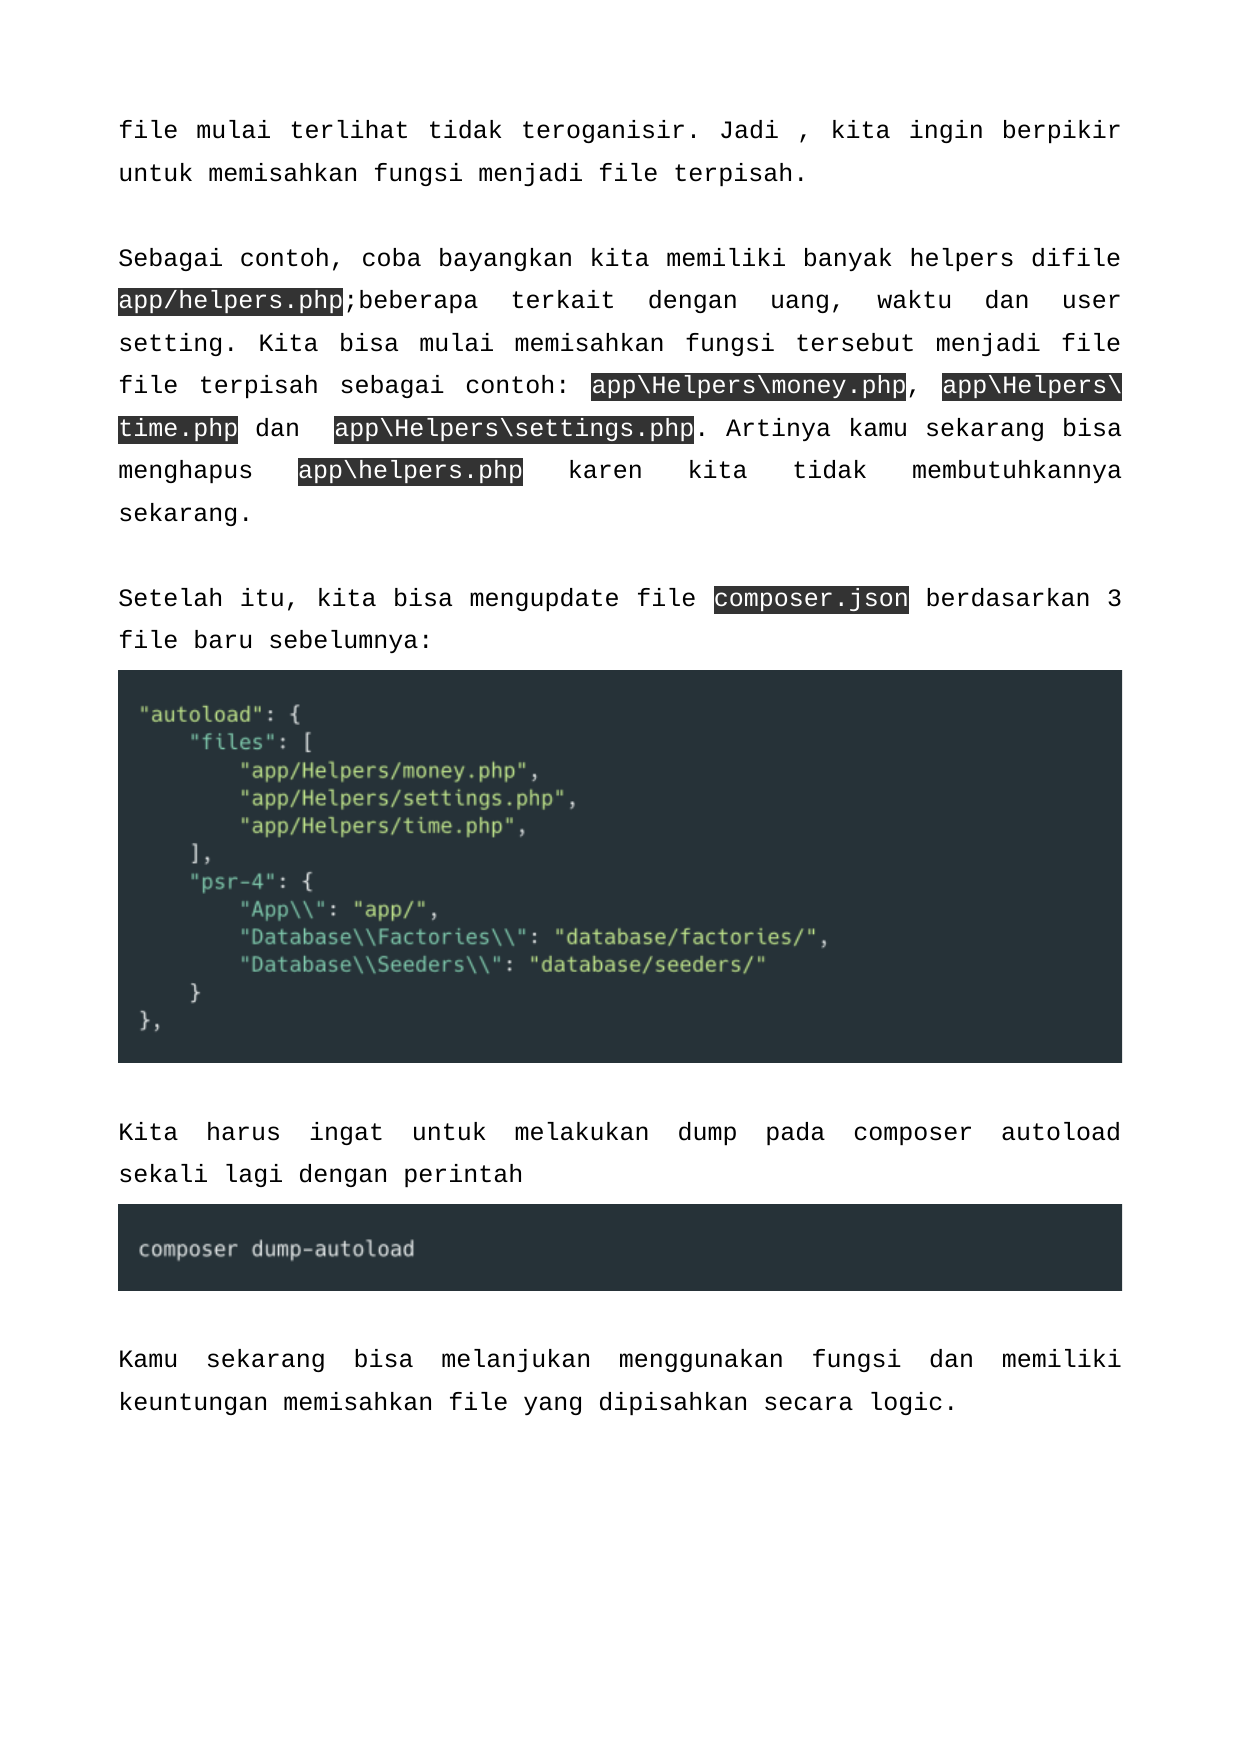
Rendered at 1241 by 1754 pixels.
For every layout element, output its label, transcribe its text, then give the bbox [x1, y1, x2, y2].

text Sebagai contoh, coba bayangkan kita memiliki banyak helpers difile app/helpers.php;beberapa terkait dengan uang, waktu dan user setting. Kita bisa mulai memisahkan fungsi tersebut menjadi file file terpisah sebagai contoh: app\Helpers\money.php, app\Helpers\time.php dan app\Helpers\settings.php. Artinya kamu sekarang bisa menghapus app\helpers.php karen kita tidak membutuhkannya sekarang. [118, 246, 1122, 529]
picture [118, 1204, 1123, 1291]
text Kamu sekarang bisa melanjukan menggunakan fungsi dan memiliki keuntungan memisahkan file yang dipisahkan secara logic. [118, 1347, 1122, 1418]
text Kita harus ingat untuk melakukan dump pada composer autoload sekali lagi dengan perintah [118, 1119, 1122, 1190]
text Setelah itu, kita bisa mengupdate file composer.json berdasarkan 3 file baru sebelumnya: [118, 586, 1122, 656]
text file mulai terlihat tidak teroganisir. Jadi , kita ingin berpikir untuk memisahkan fungsi menjadi file terpisah. [118, 118, 1122, 189]
picture [118, 670, 1123, 1063]
